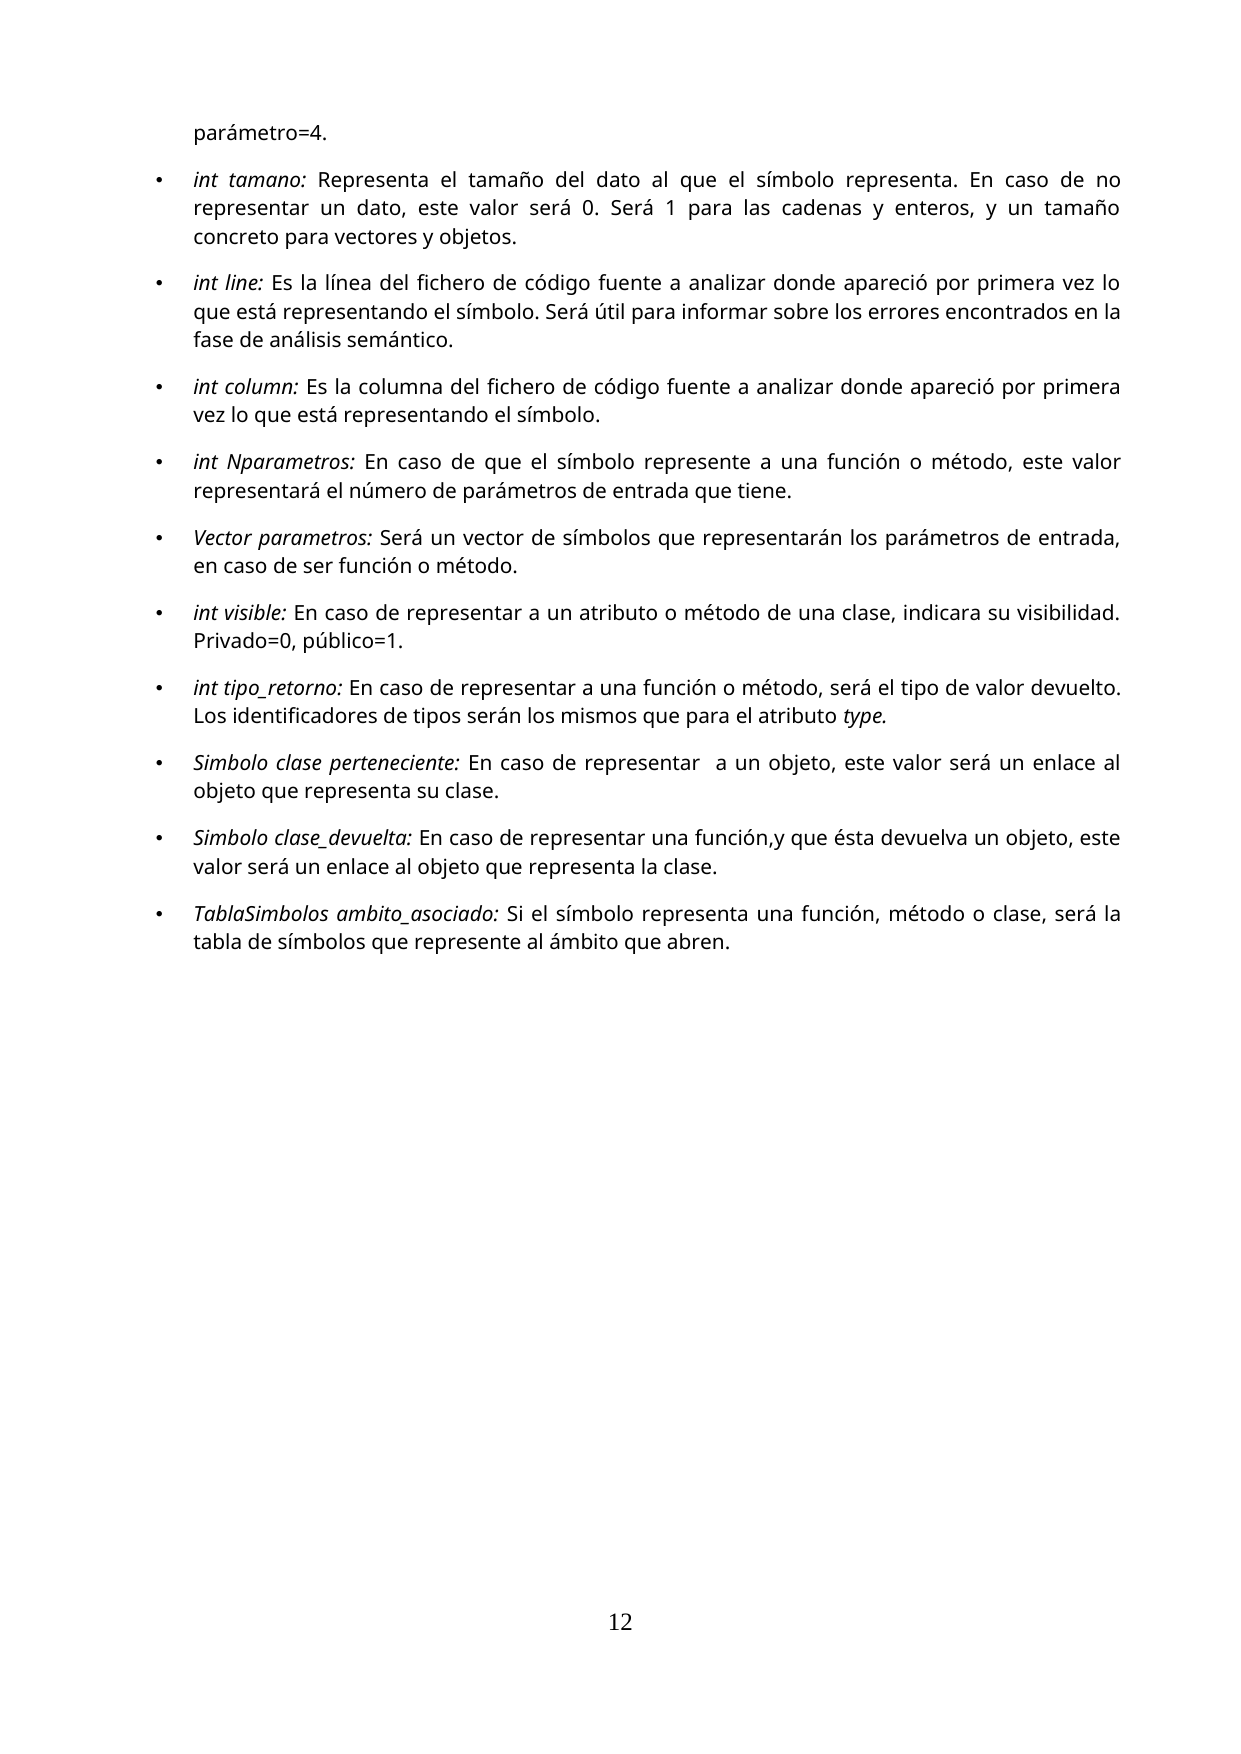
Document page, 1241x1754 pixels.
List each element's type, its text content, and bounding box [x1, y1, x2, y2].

list Vector parametros: Será un vector de símbolos que representarán los parámetros de entrada, en caso de ser función o método. [156, 523, 1122, 579]
list int Nparametros: En caso de que el símbolo represente a una función o método, este valor representará el número de parámetros de entrada que tiene. [156, 447, 1122, 504]
list int visible: En caso de representar a un atributo o método de una clase, indicara su visibilidad. Privado=0, público=1. [156, 598, 1122, 655]
list parámetro=4. [156, 118, 1122, 147]
list Simbolo clase perteneciente: En caso de representar a un objeto, este valor será un enlace al objeto que representa su clase. [156, 748, 1122, 805]
list Simbolo clase_devuelta: En caso de representar una función,y que ésta devuelva un objeto, este valor será un enlace al objeto que representa la clase. [156, 823, 1122, 880]
list TablaSimbolos ambito_asociado: Si el símbolo representa una función, método o clase, será la tabla de símbolos que represente al ámbito que abren. [156, 899, 1122, 956]
list int line: Es la línea del fichero de código fuente a analizar donde apareció por primera vez lo que está representando el símbolo. Será útil para informar sobre los errores encontrados en la fase de análisis semántico. [156, 268, 1122, 354]
list int column: Es la columna del fichero de código fuente a analizar donde apareció por primera vez lo que está representando el símbolo. [156, 372, 1122, 429]
list int tamano: Representa el tamaño del dato al que el símbolo representa. En caso de no representar un dato, este valor será 0. Será 1 para las cadenas y enteros, y un tamaño concreto para vectores y objetos. [156, 165, 1122, 250]
list int tipo_retorno: En caso de representar a una función o método, será el tipo de valor devuelto. Los identificadores de tipos serán los mismos que para el atributo type. [156, 673, 1122, 730]
